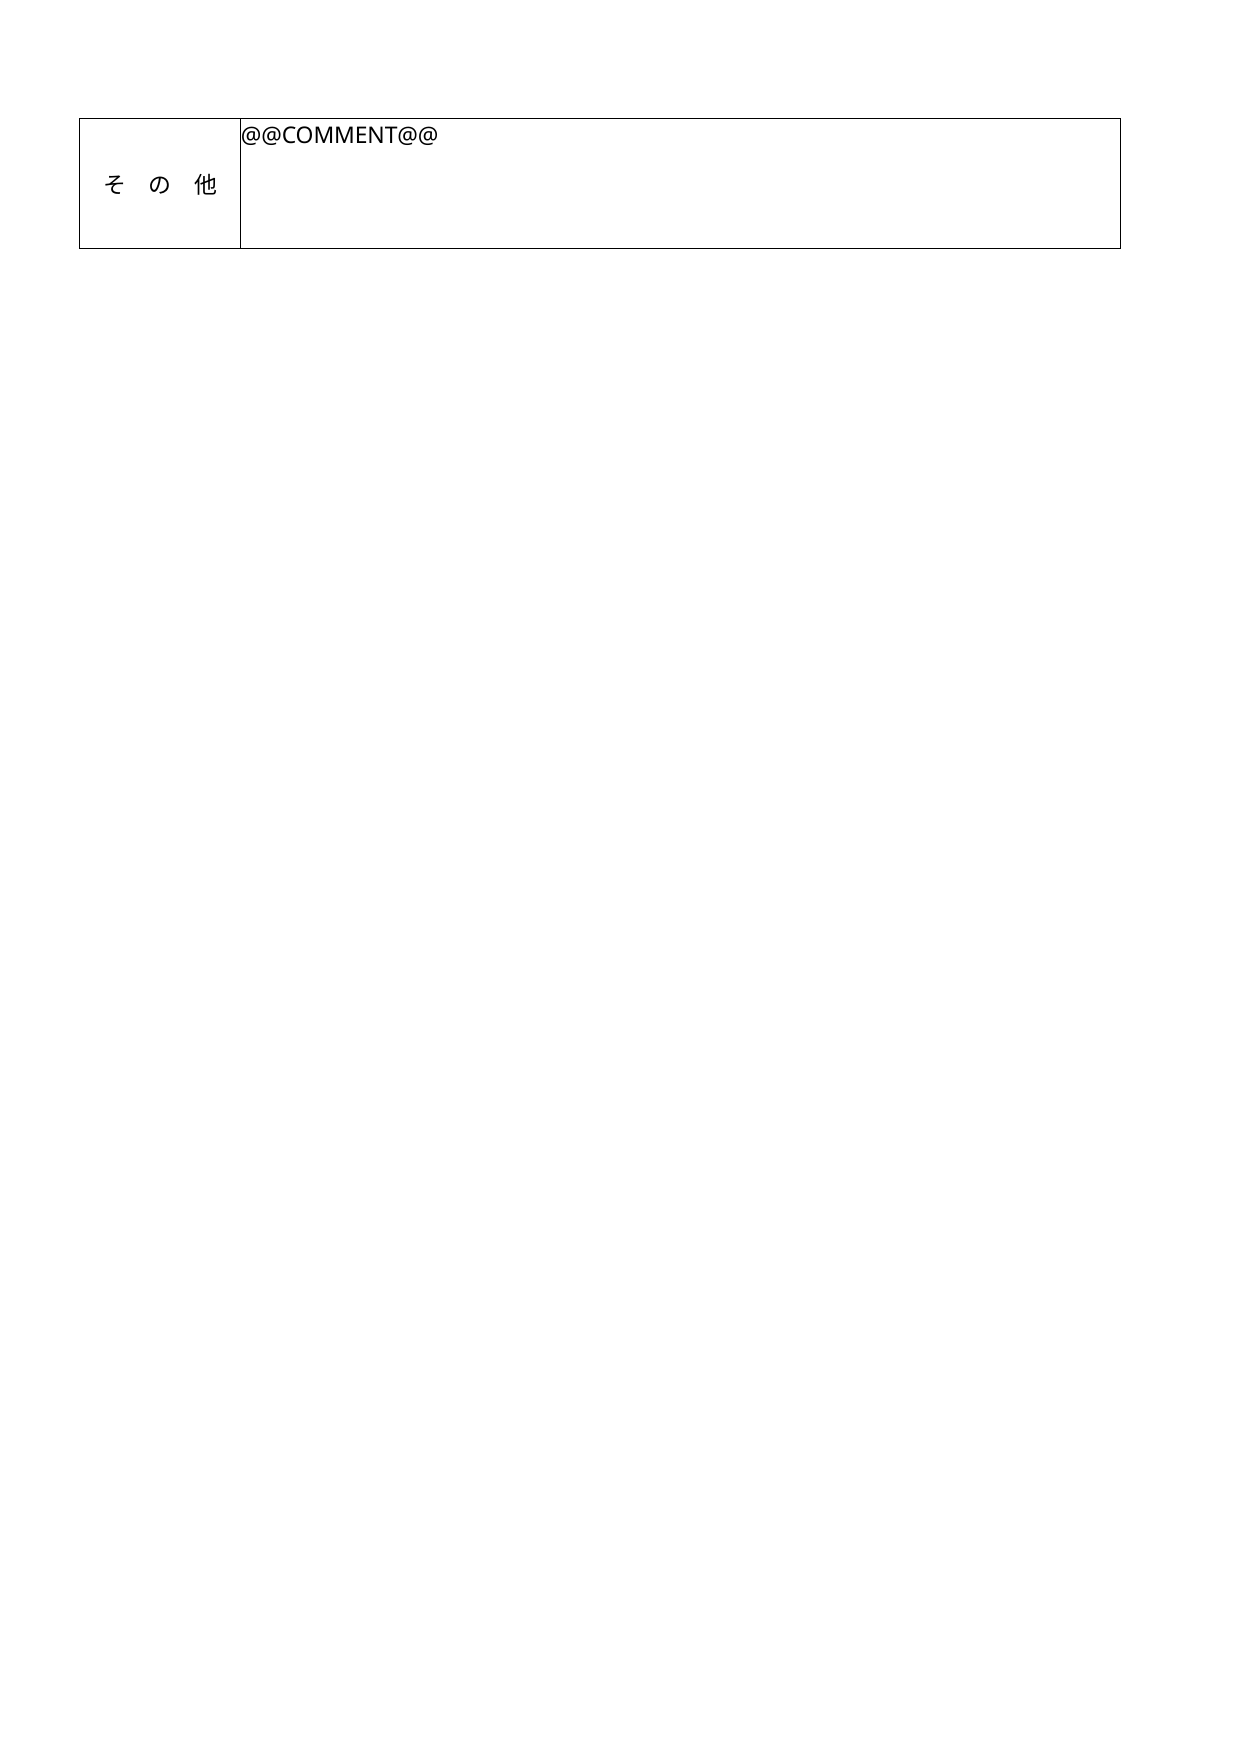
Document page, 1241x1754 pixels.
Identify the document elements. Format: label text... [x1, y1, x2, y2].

table_cell そ の 他 [80, 119, 240, 248]
table_cell @@COMMENT@@ [241, 119, 1120, 248]
